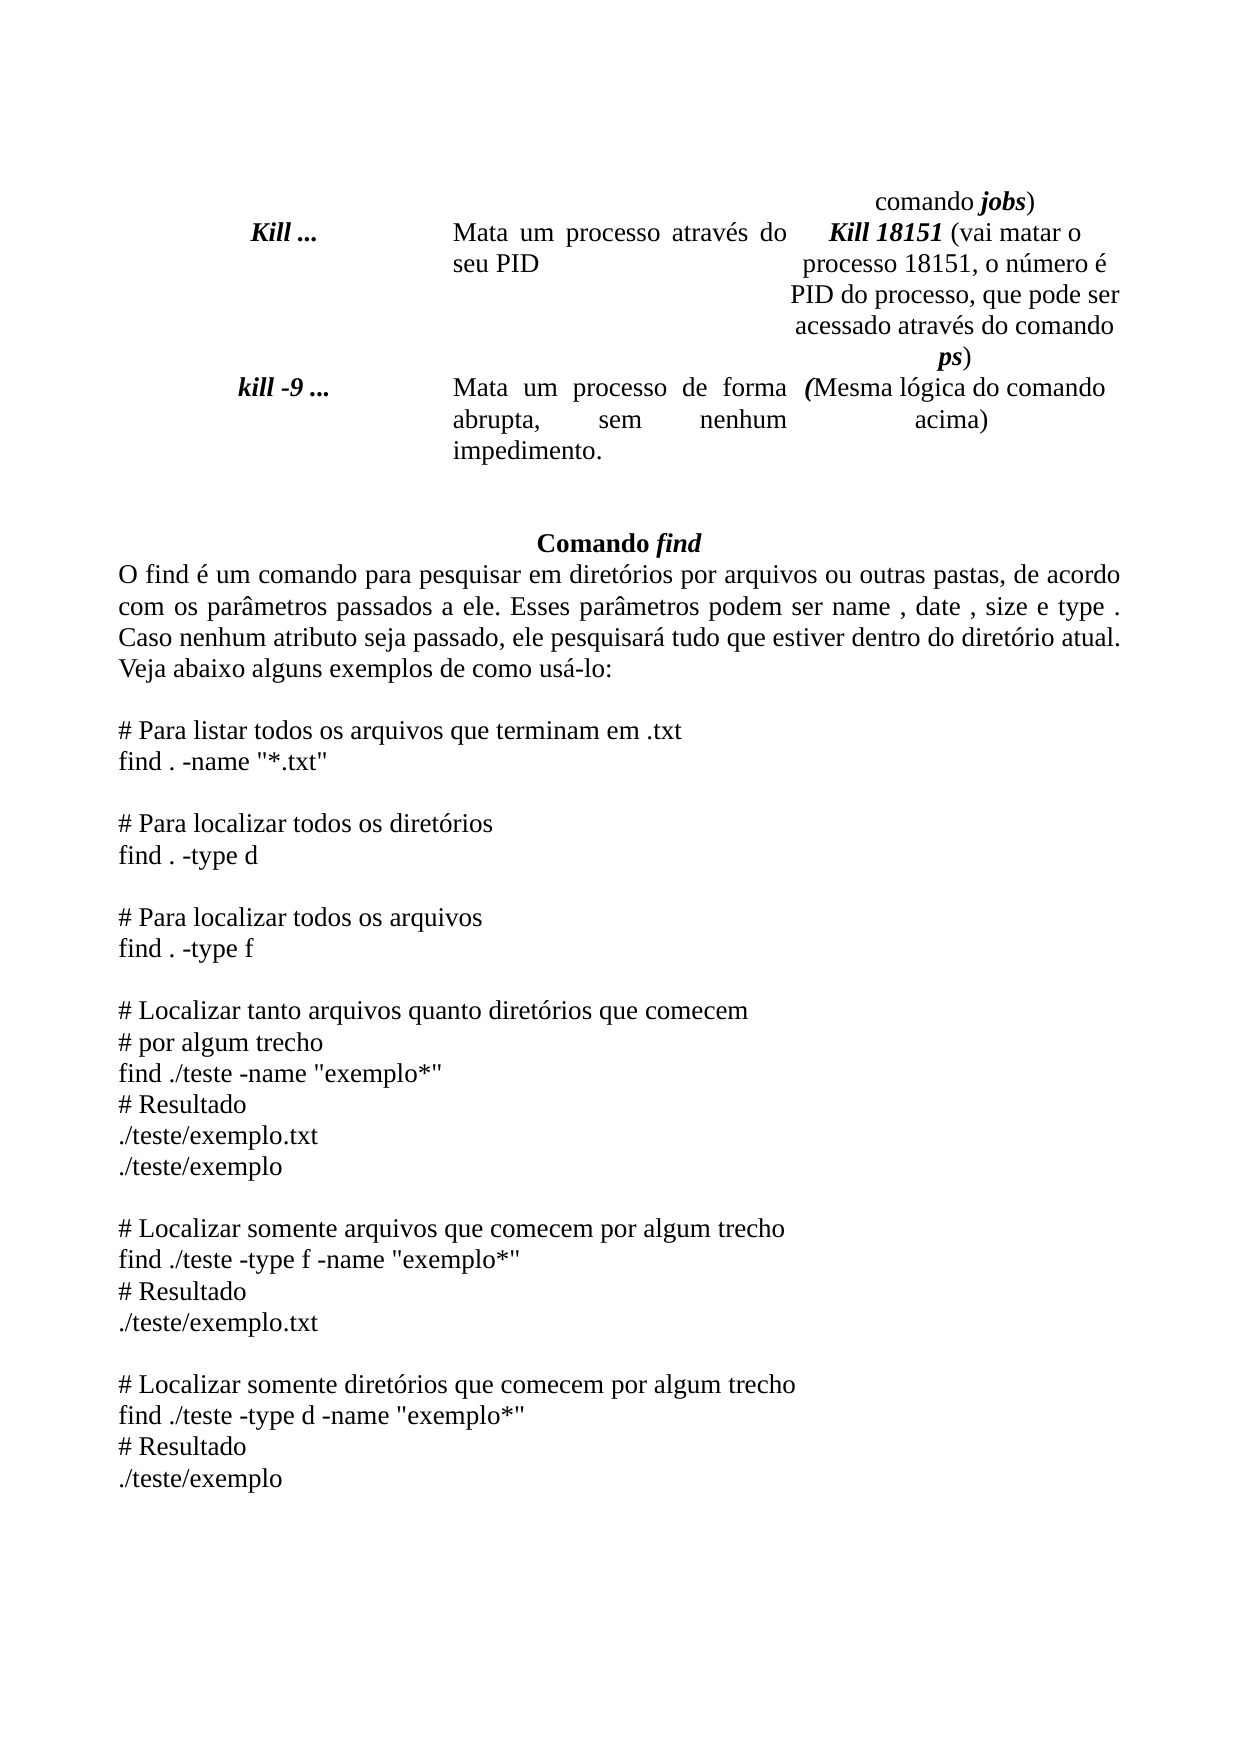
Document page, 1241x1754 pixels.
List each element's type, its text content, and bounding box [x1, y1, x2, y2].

table_cell (Mesma lógica do comando acima) [788, 372, 1122, 465]
text # por algum trecho [118, 1026, 1122, 1057]
table_cell [453, 185, 787, 216]
text ./teste/exemplo [118, 1462, 1122, 1493]
text # Resultado [118, 1275, 1122, 1306]
text find ./teste -type d -name "exemplo*" [118, 1399, 1122, 1431]
text find . -name "*.txt" [118, 745, 1122, 776]
text ./teste/exemplo.txt [118, 1306, 1122, 1337]
text # Resultado [118, 1088, 1122, 1119]
text # Para localizar todos os arquivos [118, 901, 1122, 932]
table_cell comando jobs) [788, 185, 1122, 216]
text ./teste/exemplo [118, 1150, 1122, 1181]
text find ./teste -type f -name "exemplo*" [118, 1244, 1122, 1275]
text # Para listar todos os arquivos que terminam em .txt [118, 714, 1122, 745]
text # Localizar somente diretórios que comecem por algum trecho [118, 1368, 1122, 1399]
table_cell kill -9 ... [118, 372, 453, 465]
text # Localizar tanto arquivos quanto diretórios que comecem [118, 994, 1122, 1026]
text find . -type d [118, 839, 1122, 870]
table_cell Mata um processo através do seu PID [453, 216, 787, 372]
text # Para localizar todos os diretórios [118, 808, 1122, 839]
text # Localizar somente arquivos que comecem por algum trecho [118, 1212, 1122, 1244]
text ./teste/exemplo.txt [118, 1119, 1122, 1150]
table_cell Kill ... [118, 216, 453, 372]
table_cell Kill 18151 (vai matar o processo 18151, o número é PID do processo, que pode ser acessado através do comando ps) [788, 216, 1122, 372]
table_cell [118, 185, 453, 216]
text find ./teste -name "exemplo*" [118, 1057, 1122, 1088]
text find . -type f [118, 932, 1122, 963]
text O find é um comando para pesquisar em diretórios por arquivos ou outras pastas, de acordo com os parâmetros passados a ele. Esses parâmetros podem ser name , date , size e type . Caso nenhum atributo seja passado, ele pesquisará tudo que estiver dentro do diretório atual. Veja abaixo alguns exemplos de como usá-lo: [118, 558, 1122, 683]
text # Resultado [118, 1431, 1122, 1462]
text Comando find [118, 527, 1122, 558]
table_cell Mata um processo de forma abrupta, sem nenhum impedimento. [453, 372, 787, 465]
